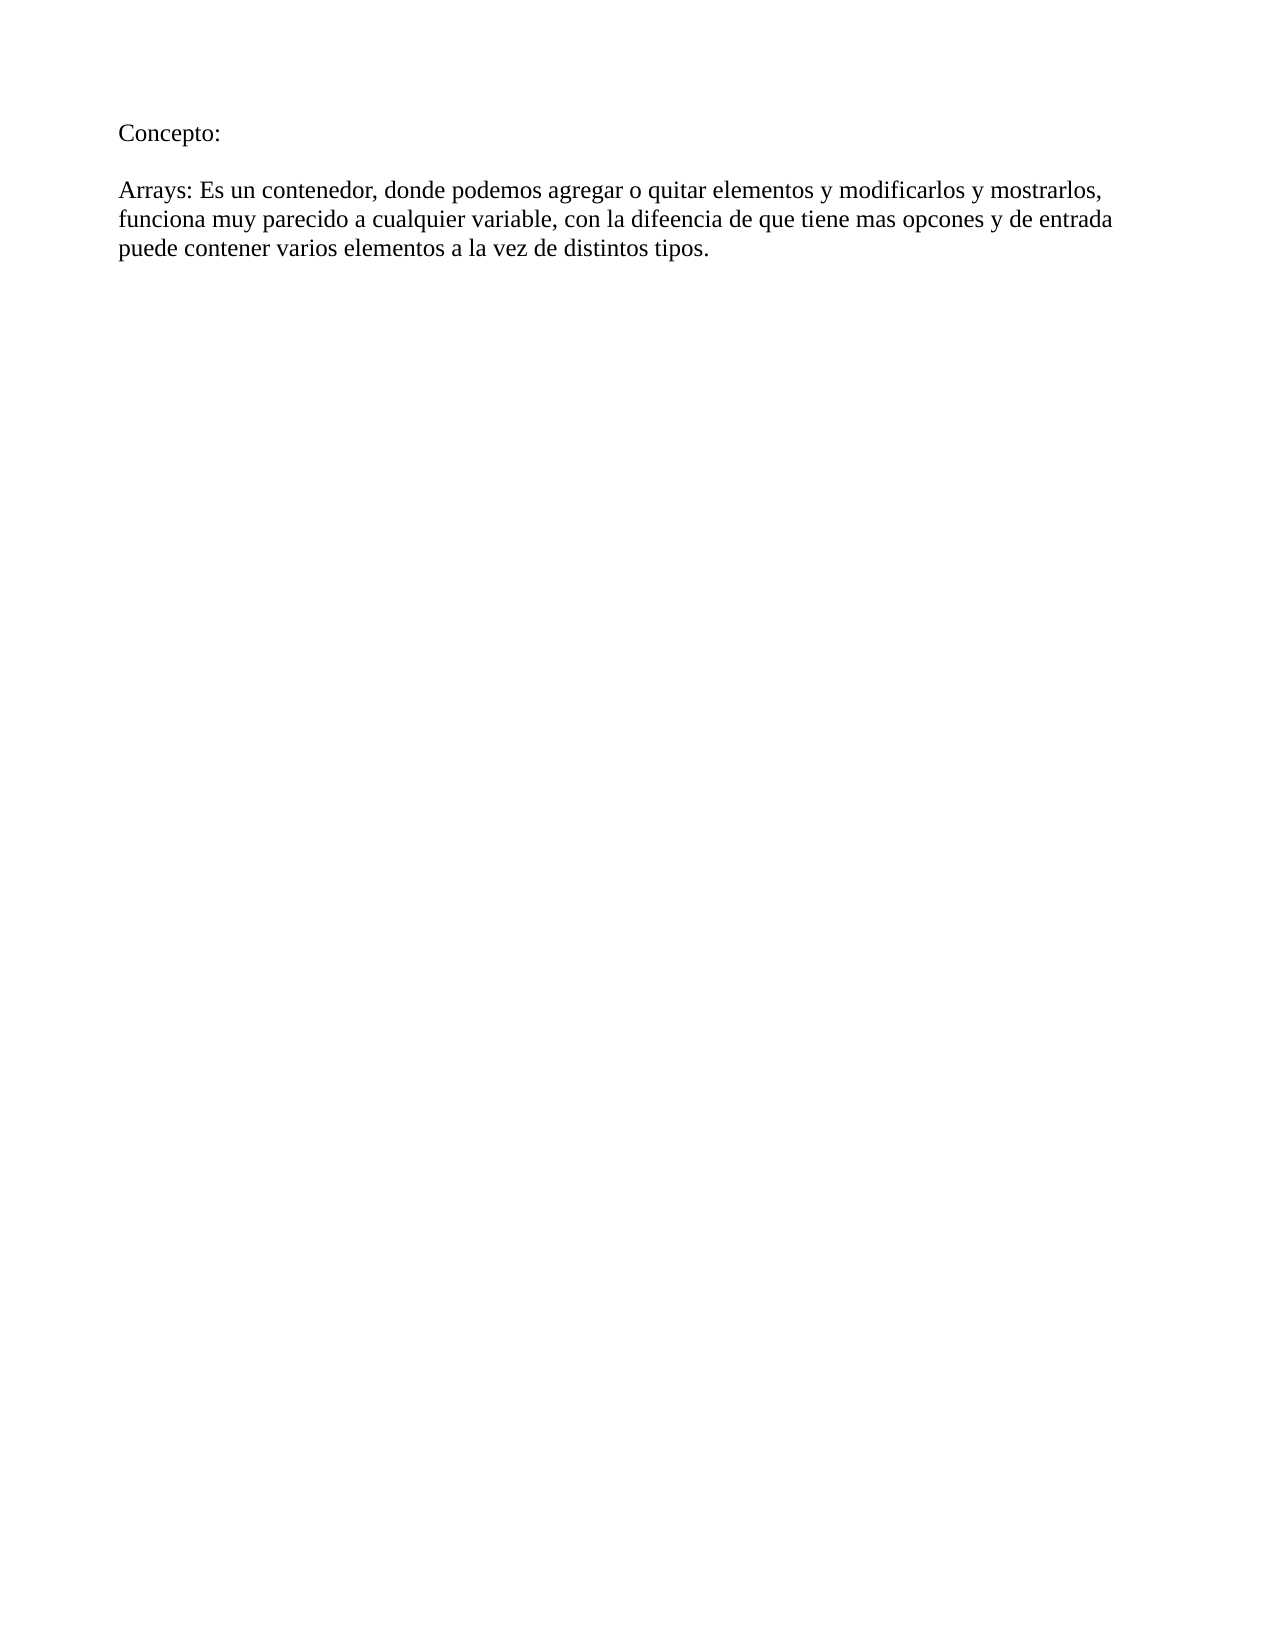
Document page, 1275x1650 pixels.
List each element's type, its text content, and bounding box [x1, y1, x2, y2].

text Arrays: Es un contenedor, donde podemos agregar o quitar elementos y modificarlos y mostrarlos, funciona muy parecido a cualquier variable, con la difeencia de que tiene mas opcones y de entrada puede contener varios elementos a la vez de distintos tipos. [118, 176, 1157, 262]
text Concepto: [118, 118, 1157, 147]
